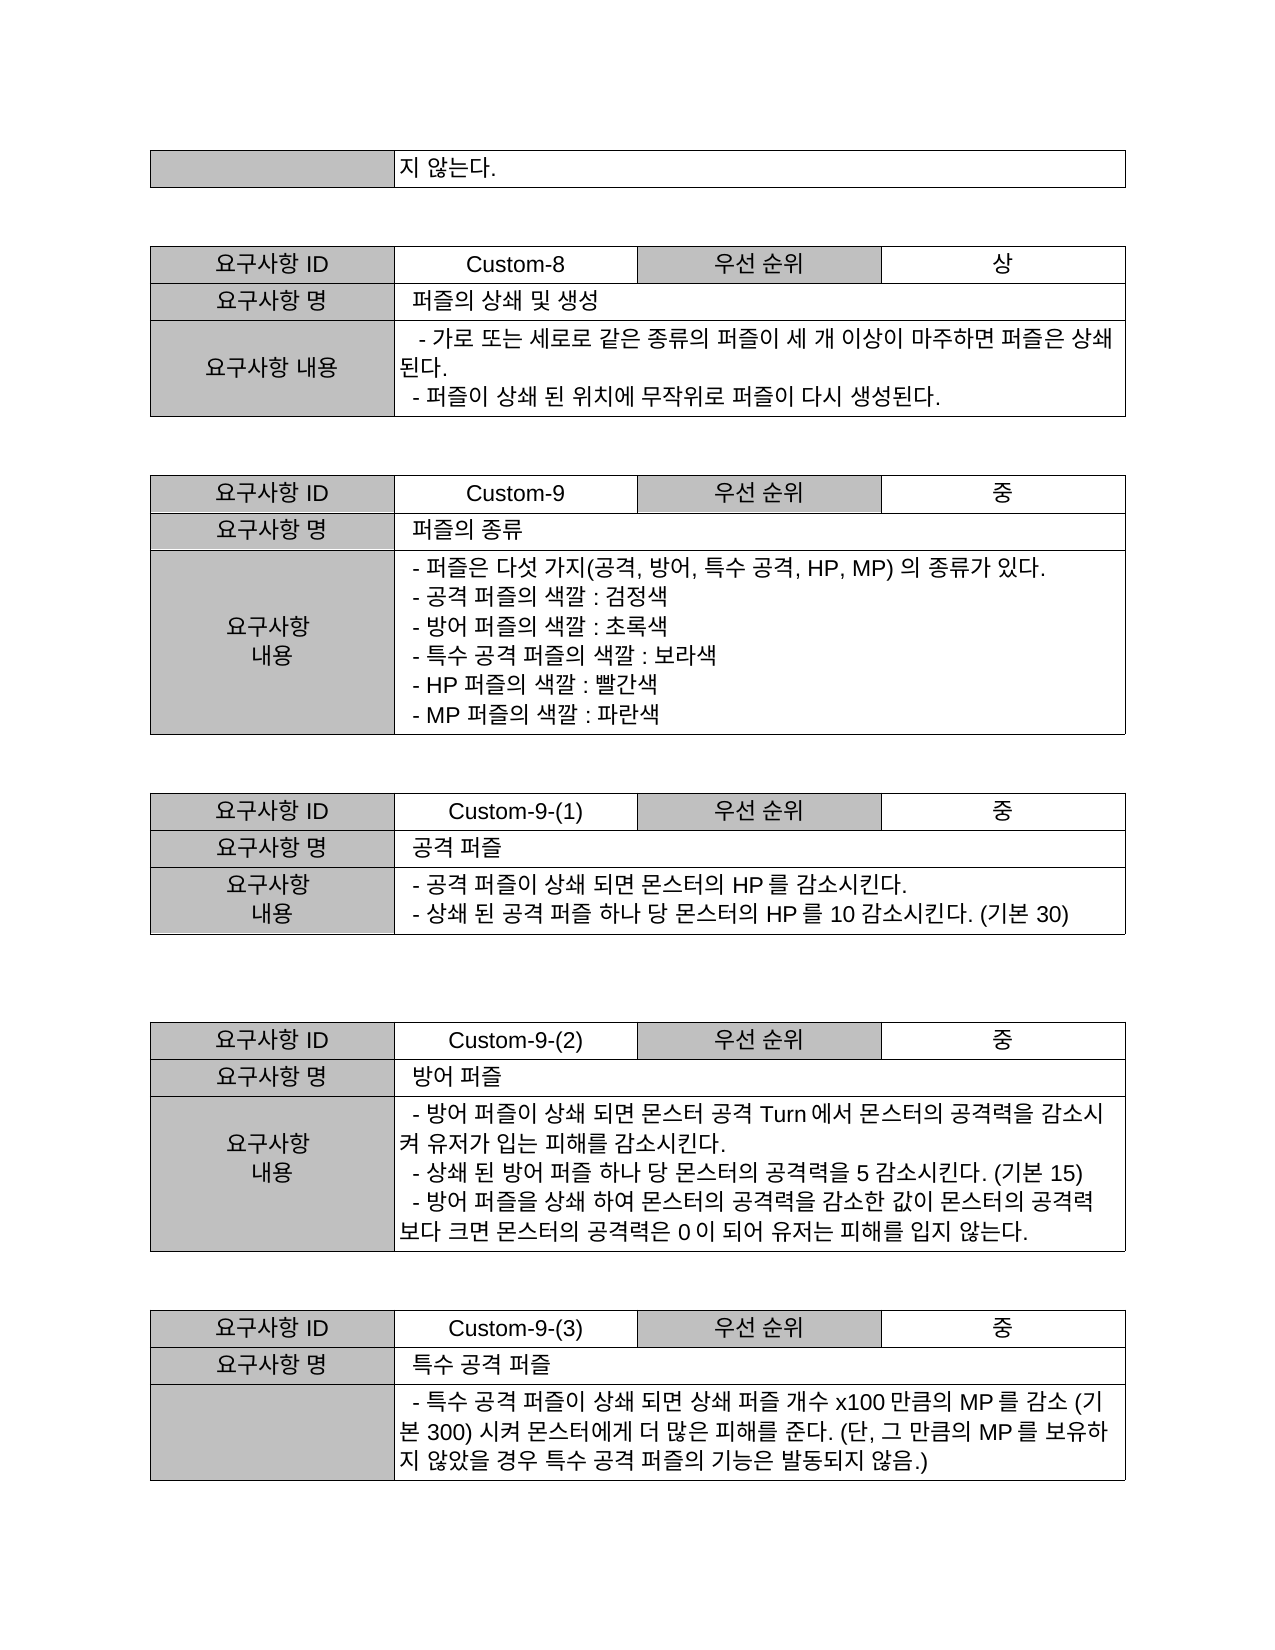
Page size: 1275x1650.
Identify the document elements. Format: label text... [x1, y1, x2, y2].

table_cell 퍼즐의 상쇄 및 생성 [395, 284, 1125, 320]
table_header 요구사항 ID [151, 247, 394, 283]
table_cell 방어 퍼즐 [395, 1060, 1125, 1096]
table_header 요구사항 ID [151, 476, 394, 512]
table_cell 요구사항 명 [151, 1348, 394, 1384]
table_cell 공격 퍼즐 [395, 831, 1125, 867]
table_cell 요구사항 내용 [151, 1097, 394, 1251]
table_cell 요구사항 명 [151, 284, 394, 320]
table_header 요구사항 ID [151, 794, 394, 830]
table_header 우선 순위 [638, 1023, 881, 1059]
table_cell 요구사항 명 [151, 831, 394, 867]
table_header 우선 순위 [638, 1311, 881, 1347]
table_cell 퍼즐의 종류 [395, 514, 1125, 549]
table_header 우선 순위 [638, 794, 881, 830]
table_cell 지 않는다. [395, 151, 1125, 187]
table_header Custom-9-(2) [395, 1023, 637, 1059]
table_header 상 [882, 247, 1125, 283]
table_header Custom-8 [395, 247, 637, 283]
table_cell 요구사항 내용 [151, 868, 394, 933]
table_cell 요구사항 명 [151, 514, 394, 549]
table_cell - 공격 퍼즐이 상쇄 되면 몬스터의 HP를 감소시킨다. - 상쇄 된 공격 퍼즐 하나 당 몬스터의 HP를 10 감소시킨다. (기본 30) [395, 868, 1125, 933]
table_cell - 방어 퍼즐이 상쇄 되면 몬스터 공격 Turn에서 몬스터의 공격력을 감소시켜 유저가 입는 피해를 감소시킨다. - 상쇄 된 방어 퍼즐 하나 당 몬스터의 공격력을 5 감소시킨다. (기본 15) - 방어 퍼즐을 상쇄 하여 몬스터의 공격력을 감소한 값이 몬스터의 공격력 보다 크면 몬스터의 공격력은 0이 되어 유저는 피해를 입지 않는다. [395, 1097, 1125, 1251]
table_header 우선 순위 [638, 247, 881, 283]
table_cell - 특수 공격 퍼즐이 상쇄 되면 상쇄 퍼즐 개수 x100만큼의 MP를 감소 (기본 300) 시켜 몬스터에게 더 많은 피해를 준다. (단, 그 만큼의 MP를 보유하지 않았을 경우 특수 공격 퍼즐의 기능은 발동되지 않음.) [395, 1385, 1125, 1480]
table_header 요구사항 ID [151, 1023, 394, 1059]
table_cell [151, 1385, 394, 1480]
table_cell 특수 공격 퍼즐 [395, 1348, 1125, 1384]
table_header Custom-9 [395, 476, 637, 512]
table_header Custom-9-(3) [395, 1311, 637, 1347]
table_cell 요구사항 내용 [151, 551, 394, 734]
table_cell - 가로 또는 세로로 같은 종류의 퍼즐이 세 개 이상이 마주하면 퍼즐은 상쇄된다. - 퍼즐이 상쇄 된 위치에 무작위로 퍼즐이 다시 생성된다. [395, 321, 1125, 416]
table_header 우선 순위 [638, 476, 881, 512]
table_cell 요구사항 내용 [151, 321, 394, 416]
table_cell 요구사항 명 [151, 1060, 394, 1096]
table_header 요구사항 ID [151, 1311, 394, 1347]
table_cell [151, 151, 394, 187]
table_header 중 [882, 1023, 1125, 1059]
table_header 중 [882, 1311, 1125, 1347]
table_header Custom-9-(1) [395, 794, 637, 830]
table_header 중 [882, 476, 1125, 512]
table_cell - 퍼즐은 다섯 가지(공격, 방어, 특수 공격, HP, MP) 의 종류가 있다. - 공격 퍼즐의 색깔 : 검정색 - 방어 퍼즐의 색깔 : 초록색 - 특수 공격 퍼즐의 색깔 : 보라색 - HP 퍼즐의 색깔 : 빨간색 - MP 퍼즐의 색깔 : 파란색 [395, 551, 1125, 734]
table_header 중 [882, 794, 1125, 830]
